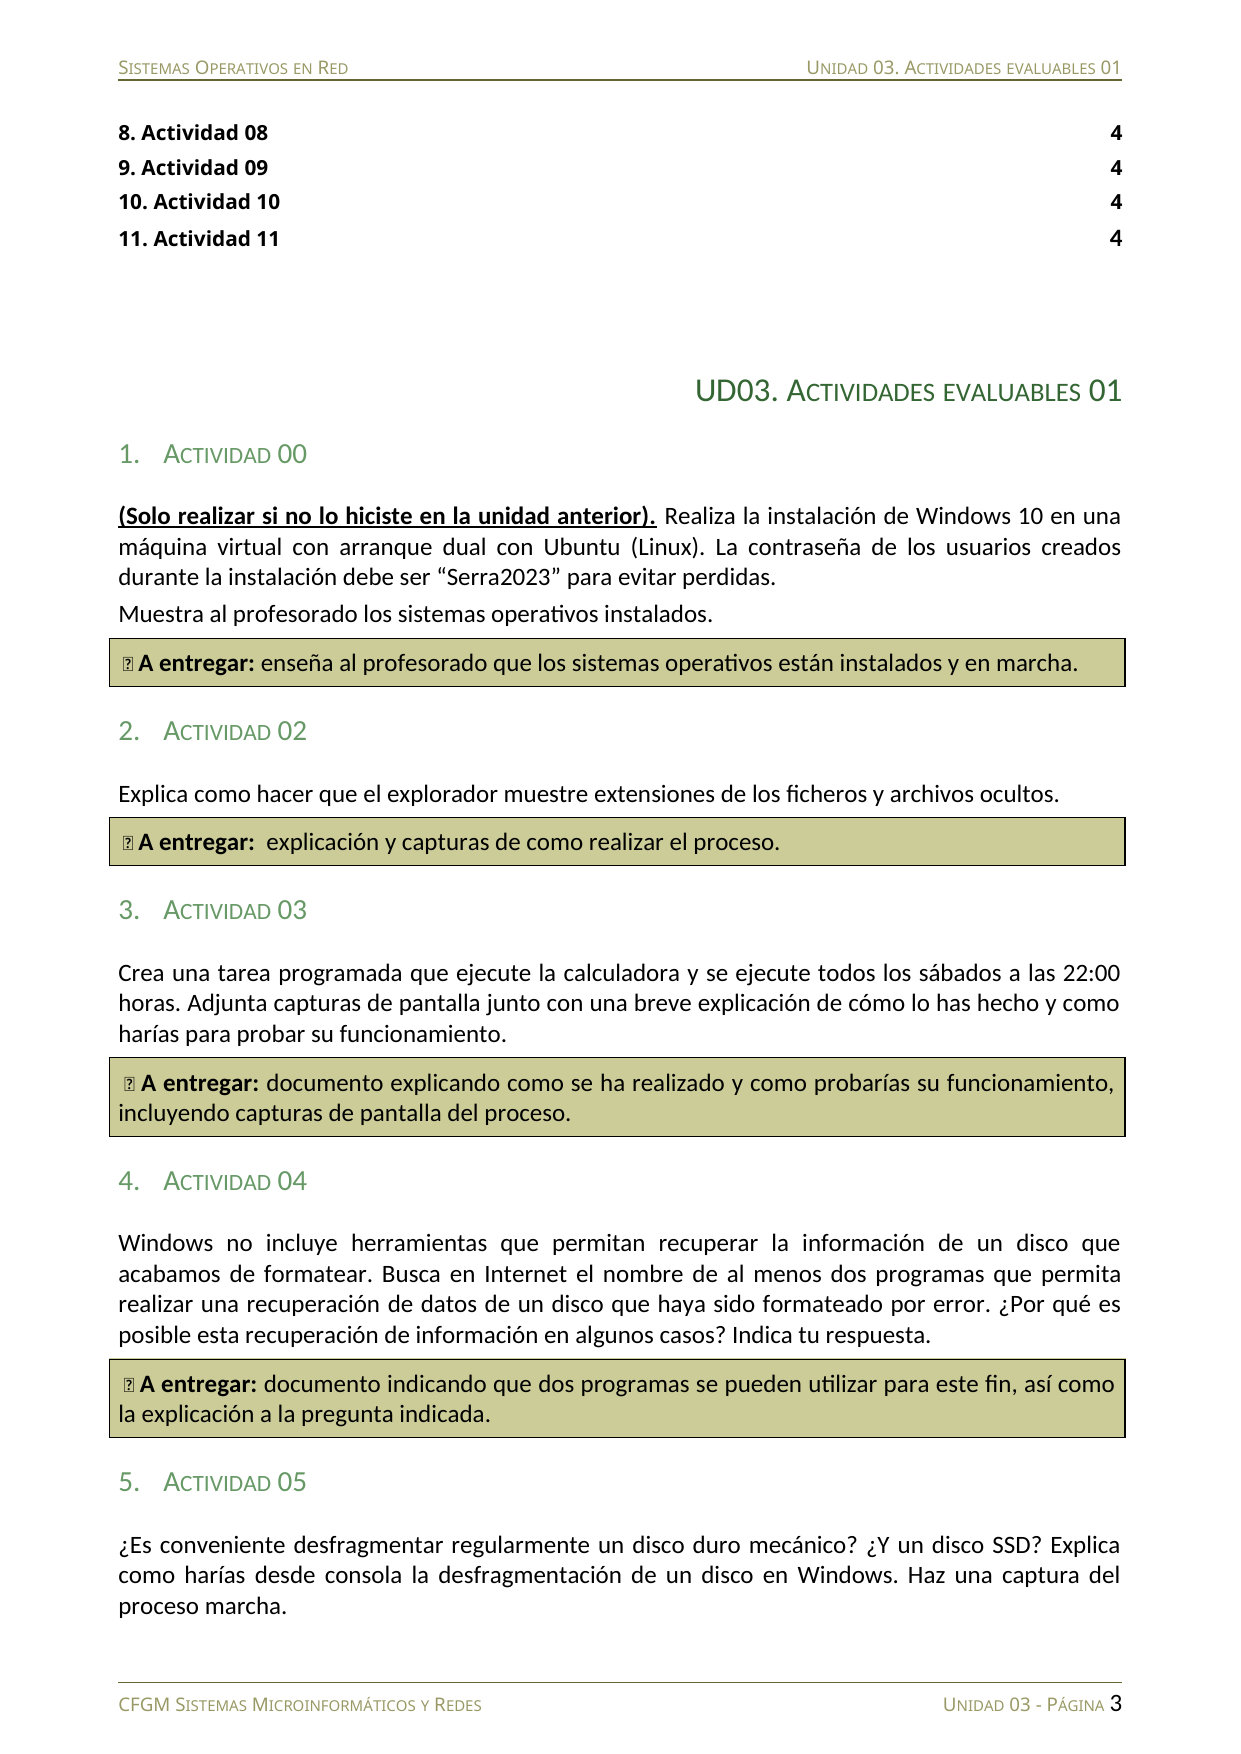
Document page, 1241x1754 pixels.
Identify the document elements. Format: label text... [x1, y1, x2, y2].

text 📕 A entregar: documento explicando como se ha realizado y como probarías su funcionamiento, incluyendo capturas de pantalla del proceso. [110, 1058, 1124, 1136]
text Explica como hacer que el explorador muestre extensiones de los ficheros y archivos ocultos. [118, 778, 1122, 808]
text 📕 A entregar: explicación y capturas de como realizar el proceso. [110, 818, 1124, 865]
subtitle Actividad 04 [118, 1162, 1122, 1197]
text Crea una tarea programada que ejecute la calculadora y se ejecute todos los sábados a las 22:00 horas. Adjunta capturas de pantalla junto con una breve explicación de cómo lo has hecho y como harías para probar su funcionamiento. [118, 957, 1122, 1048]
text Windows no incluye herramientas que permitan recuperar la información de un disco que acabamos de formatear. Busca en Internet el nombre de al menos dos programas que permita realizar una recuperación de datos de un disco que haya sido formateado por error. ¿Por qué es posible esta recuperación de información en algunos casos? Indica tu respuesta. [118, 1228, 1122, 1350]
text 8. Actividad 08 4 [118, 118, 1122, 146]
subtitle Actividad 00 [118, 435, 1122, 470]
subtitle Actividad 05 [118, 1463, 1122, 1499]
text UD03. Actividades evaluables 01 [118, 369, 1122, 410]
subtitle Actividad 02 [118, 712, 1122, 748]
text ¿Es conveniente desfragmentar regularmente un disco duro mecánico? ¿Y un disco SSD? Explica como harías desde consola la desfragmentación de un disco en Windows. Haz una captura del proceso marcha. [118, 1529, 1122, 1620]
text 11. Actividad 11 4 [118, 222, 1122, 253]
text 📕 A entregar: documento indicando que dos programas se pueden utilizar para este fin, así como la explicación a la pregunta indicada. [110, 1360, 1124, 1437]
text 📕 A entregar: enseña al profesorado que los sistemas operativos están instalados y en marcha. [110, 639, 1124, 686]
text 10. Actividad 10 4 [118, 187, 1122, 216]
text (Solo realizar si no lo hiciste en la unidad anterior). Realiza la instalación de Windows 10 en una máquina virtual con arranque dual con Ubuntu (Linux). La contraseña de los usuarios creados durante la instalación debe ser “Serra2023” para evitar perdidas. [118, 501, 1122, 592]
text Muestra al profesorado los sistemas operativos instalados. [118, 598, 1122, 629]
subtitle Actividad 03 [118, 891, 1122, 927]
text 9. Actividad 09 4 [118, 153, 1122, 181]
